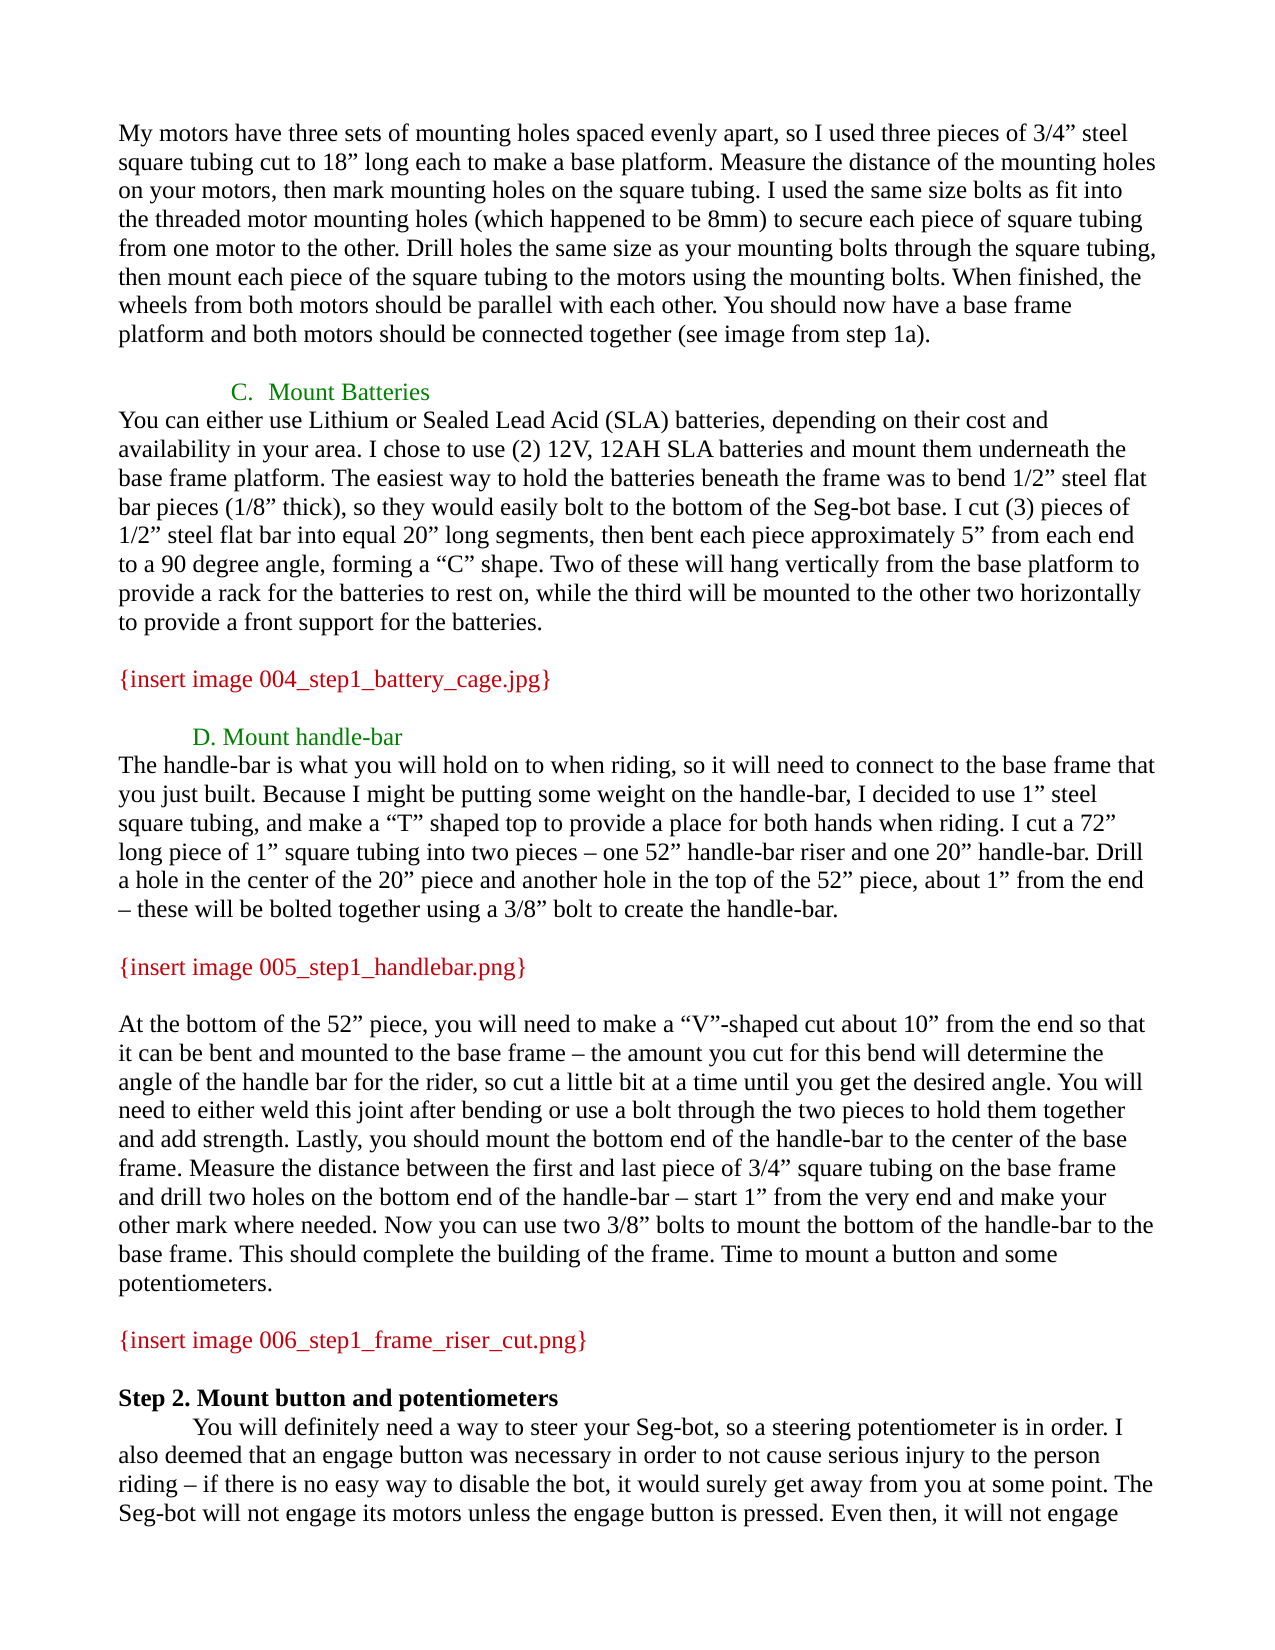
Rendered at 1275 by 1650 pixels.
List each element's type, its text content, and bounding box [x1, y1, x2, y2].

text {insert image 006_step1_frame_riser_cut.png} [118, 1326, 1157, 1354]
text You will definitely need a way to steer your Seg-bot, so a steering potentiometer is in order. I also deemed that an engage button was necessary in order to not cause serious injury to the person riding – if there is no easy way to disable the bot, it would surely get away from you at some point. The Seg-bot will not engage its motors unless the engage button is pressed. Even then, it will not engage [118, 1412, 1157, 1527]
text D. Mount handle-bar [118, 722, 1157, 751]
text The handle-bar is what you will hold on to when riding, so it will need to connect to the base frame that you just built. Because I might be putting some weight on the handle-bar, I decided to use 1” steel square tubing, and make a “T” shaped top to provide a place for both hands when riding. I cut a 72” long piece of 1” square tubing into two pieces – one 52” handle-bar riser and one 20” handle-bar. Drill a hole in the center of the 20” piece and another hole in the top of the 52” piece, about 1” from the end – these will be bolted together using a 3/8” bolt to create the handle-bar. [118, 751, 1157, 923]
list Mount Batteries [231, 377, 1157, 406]
text {insert image 005_step1_handlebar.png} [118, 952, 1157, 981]
text {insert image 004_step1_battery_cage.jpg} [118, 664, 1157, 693]
text My motors have three sets of mounting holes spaced evenly apart, so I used three pieces of 3/4” steel square tubing cut to 18” long each to make a base platform. Measure the distance of the mounting holes on your motors, then mark mounting holes on the square tubing. I used the same size bolts as fit into the threaded motor mounting holes (which happened to be 8mm) to secure each piece of square tubing from one motor to the other. Drill holes the same size as your mounting bolts through the square tubing, then mount each piece of the square tubing to the motors using the mounting bolts. When finished, the wheels from both motors should be parallel with each other. You should now have a base frame platform and both motors should be connected together (see image from step 1a). [118, 118, 1157, 348]
text Step 2. Mount button and potentiometers [118, 1383, 1157, 1412]
text At the bottom of the 52” piece, you will need to make a “V”-shaped cut about 10” from the end so that it can be bent and mounted to the base frame – the amount you cut for this bend will determine the angle of the handle bar for the rider, so cut a little bit at a time until you get the desired angle. You will need to either weld this joint after bending or use a bolt through the two pieces to hold them together and add strength. Lastly, you should mount the bottom end of the handle-bar to the center of the base frame. Measure the distance between the first and last piece of 3/4” square tubing on the base frame and drill two holes on the bottom end of the handle-bar – start 1” from the very end and make your other mark where needed. Now you can use two 3/8” bolts to mount the bottom of the handle-bar to the base frame. This should complete the building of the frame. Time to mount a button and some potentiometers. [118, 1009, 1157, 1297]
text You can either use Lithium or Sealed Lead Acid (SLA) batteries, depending on their cost and availability in your area. I chose to use (2) 12V, 12AH SLA batteries and mount them underneath the base frame platform. The easiest way to hold the batteries beneath the frame was to bend 1/2” steel flat bar pieces (1/8” thick), so they would easily bolt to the bottom of the Seg-bot base. I cut (3) pieces of 1/2” steel flat bar into equal 20” long segments, then bent each piece approximately 5” from each end to a 90 degree angle, forming a “C” shape. Two of these will hang vertically from the base platform to provide a rack for the batteries to rest on, while the third will be mounted to the other two horizontally to provide a front support for the batteries. [118, 406, 1157, 636]
